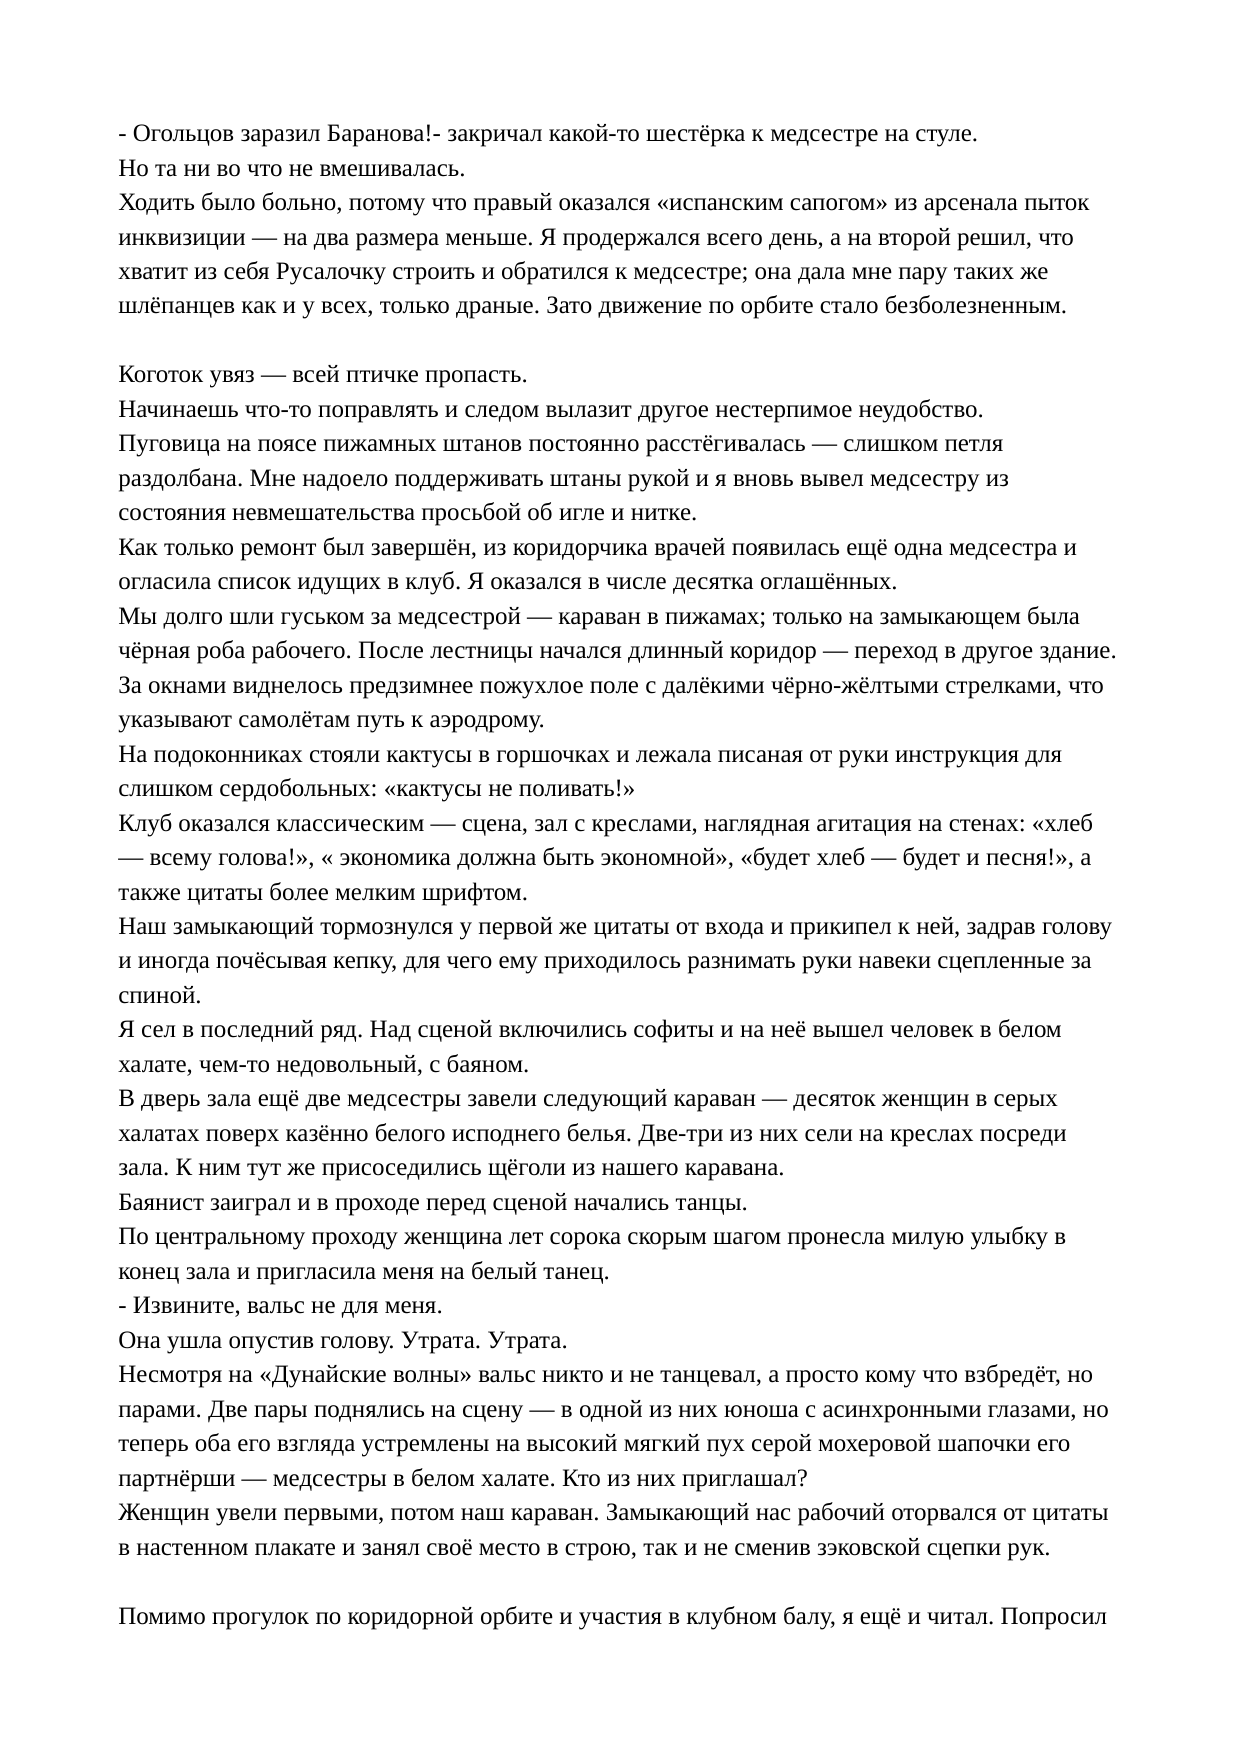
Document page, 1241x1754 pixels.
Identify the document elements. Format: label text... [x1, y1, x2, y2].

text Ходить было больно, потому что правый оказался «испанским сапогом» из арсенала пыток инквизиции — на два размера меньше. Я продержался всего день, а на второй решил, что хватит из себя Русалочку строить и обратился к медсестре; она дала мне пару таких же шлёпанцев как и у всех, только драные. Зато движение по орбите стало безболезненным. [118, 187, 1122, 319]
text В дверь зала ещё две медсестры завели следующий караван — десяток женщин в серых халатах поверх казённо белого исподнего белья. Две-три из них сели на креслах посреди зала. К ним тут же присоседились щёголи из нашего каравана. [118, 1083, 1122, 1181]
text Коготок увяз — всей птичке пропасть. [118, 359, 1122, 388]
text Несмотря на «Дунайские волны» вальс никто и не танцевал, а просто кому что взбредёт, но парами. Две пары поднялись на сцену — в одной из них юноша с асинхронными глазами, но теперь оба его взгляда устремлены на высокий мягкий пух серой мохеровой шапочки его партнёрши — медсестры в белом халате. Кто из них приглашал? [118, 1359, 1122, 1492]
text Баянист заиграл и в проходе перед сценой начались танцы. [118, 1187, 1122, 1216]
text - Извините, вальс не для меня. [118, 1290, 1122, 1319]
text - Огольцов заразил Баранова!- закричал какой-то шестёрка к медсестре на стуле. [118, 118, 1122, 147]
text Она ушла опустив голову. Утрата. Утрата. [118, 1325, 1122, 1354]
text Мы долго шли гуськом за медсестрой — караван в пижамах; только на замыкающем была чёрная роба рабочего. После лестницы начался длинный коридор — переход в другое здание. [118, 601, 1122, 664]
text Но та ни во что не вмешивалась. [118, 153, 1122, 181]
text Пуговица на поясе пижамных штанов постоянно расстёгивалась — слишком петля раздолбана. Мне надоело поддерживать штаны рукой и я вновь вывел медсестру из состояния невмешательства просьбой об игле и нитке. [118, 428, 1122, 526]
text На подоконниках стояли кактусы в горшочках и лежала писаная от руки инструкция для слишком сердобольных: «кактусы не поливать!» [118, 739, 1122, 802]
text Женщин увели первыми, потом наш караван. Замыкающий нас рабочий оторвался от цитаты в настенном плакате и занял своё место в строю, так и не сменив зэковской сцепки рук. [118, 1497, 1122, 1561]
text Клуб оказался классическим — сцена, зал с креслами, наглядная агитация на стенах: «хлеб — всему голова!», « экономика должна быть экономной», «будет хлеб — будет и песня!», а также цитаты более мелким шрифтом. [118, 808, 1122, 905]
text Начинаешь что-то поправлять и следом вылазит другое нестерпимое неудобство. [118, 394, 1122, 423]
text Помимо прогулок по коридорной орбите и участия в клубном балу, я ещё и читал. Попросил [118, 1601, 1122, 1629]
text По центральному проходу женщина лет сорока скорым шагом пронесла милую улыбку в конец зала и пригласила меня на белый танец. [118, 1221, 1122, 1285]
text Как только ремонт был завершён, из коридорчика врачей появилась ещё одна медсестра и огласила список идущих в клуб. Я оказался в числе десятка оглашённых. [118, 532, 1122, 595]
text За окнами виднелось предзимнее пожухлое поле с далёкими чёрно-жёлтыми стрелками, что указывают самолётам путь к аэродрому. [118, 670, 1122, 733]
text Наш замыкающий тормознулся у первой же цитаты от входа и прикипел к ней, задрав голову и иногда почёсывая кепку, для чего ему приходилось разнимать руки навеки сцепленные за спиной. [118, 911, 1122, 1009]
text Я сел в последний ряд. Над сценой включились софиты и на неё вышел человек в белом халате, чем-то недовольный, с баяном. [118, 1014, 1122, 1078]
